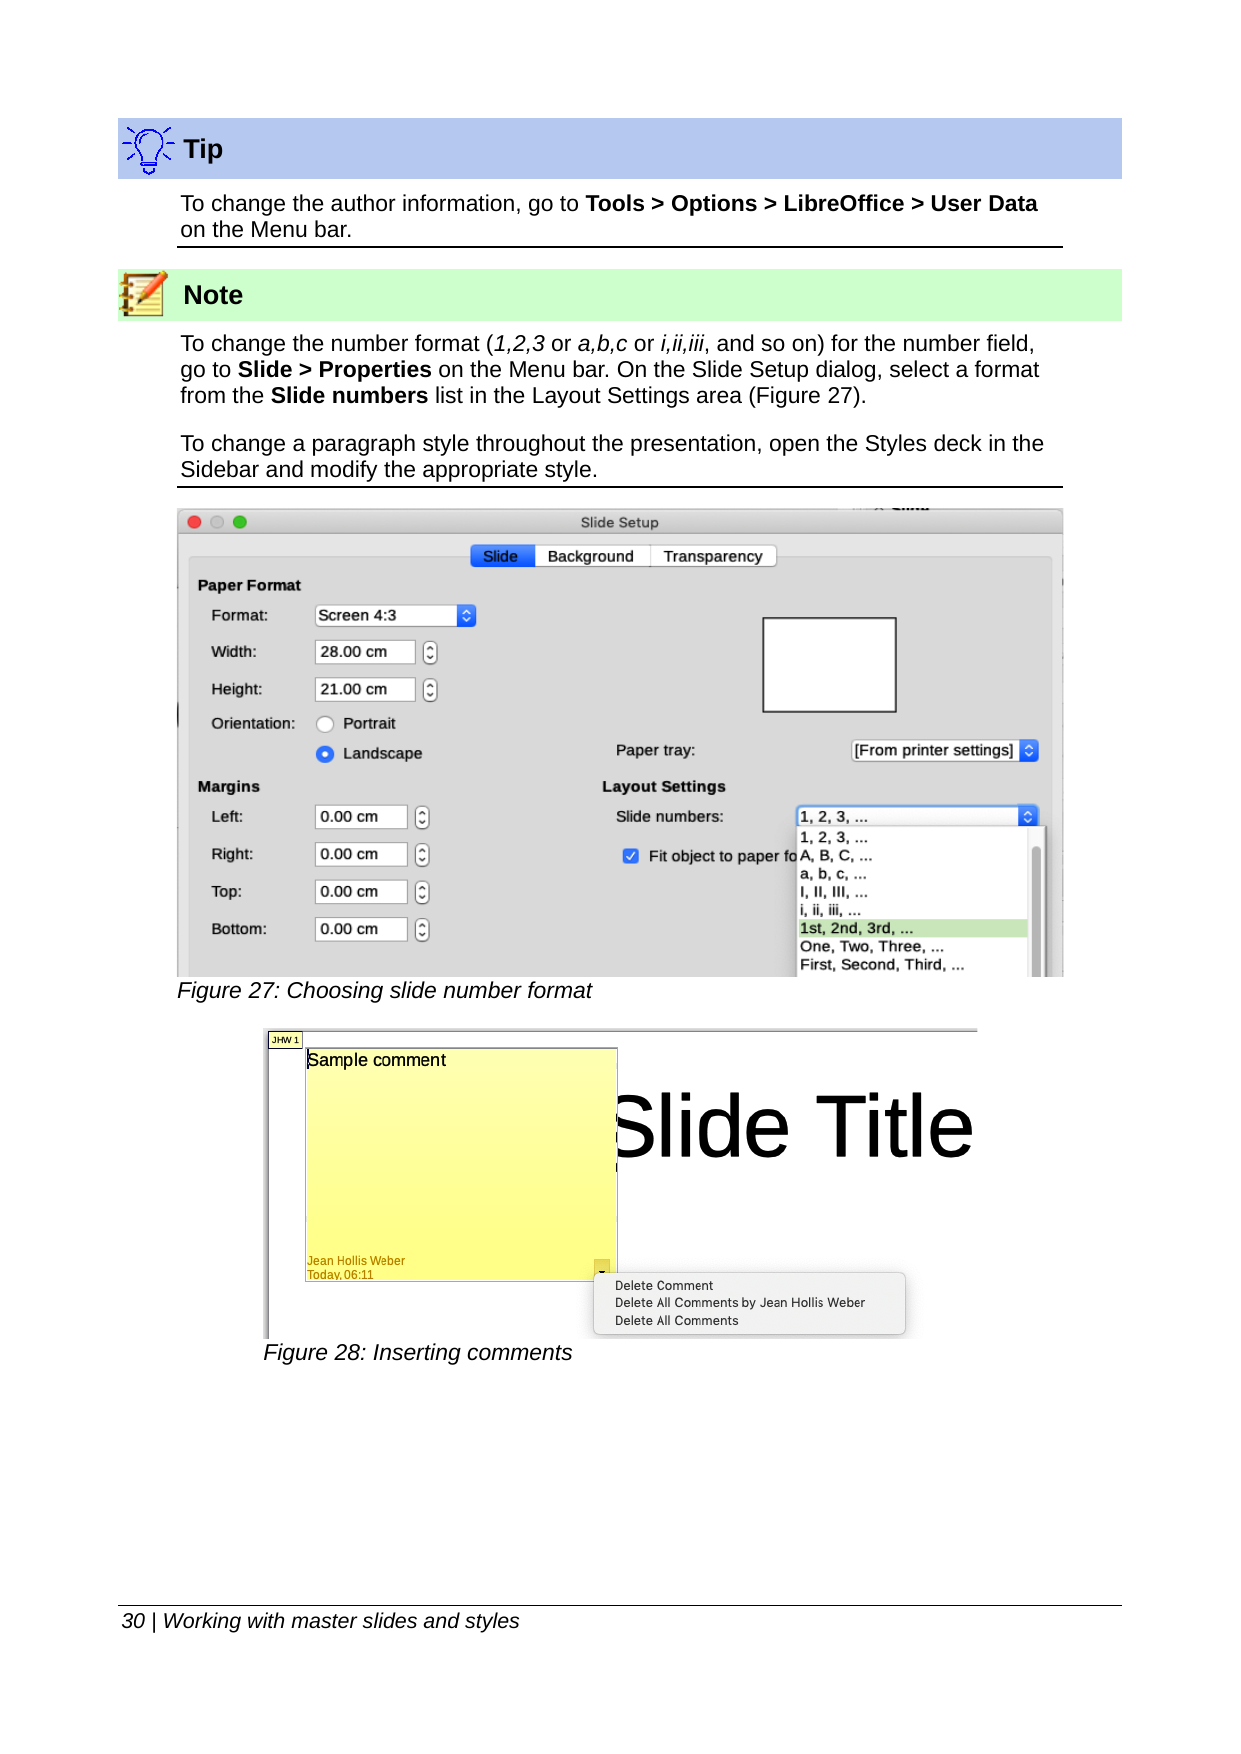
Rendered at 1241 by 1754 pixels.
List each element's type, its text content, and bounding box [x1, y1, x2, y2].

subtitle Note [118, 269, 1122, 321]
text To change the author information, go to Tools > Options > LibreOffice > User Data on the Menu bar. [177, 187, 1063, 246]
picture [119, 269, 170, 320]
picture [263, 1028, 978, 1339]
text To change a paragraph style throughout the presentation, open the Styles deck in the Sidebar and modify the appropriate style. [177, 427, 1063, 486]
text Figure 28: Inserting comments [263, 1339, 977, 1365]
subtitle Tip [118, 118, 1122, 179]
picture [176, 508, 1064, 977]
text To change the number format (1,2,3 or a,b,c or i,ii,iii, and so on) for the number field, go to Slide > Properties on the Menu bar. On the Slide Setup dialog, select a format from the Slide numbers list in the Layout Settings area (Figure 27). [177, 327, 1063, 409]
text Figure 27: Choosing slide number format [177, 977, 1063, 1003]
picture [119, 119, 179, 179]
